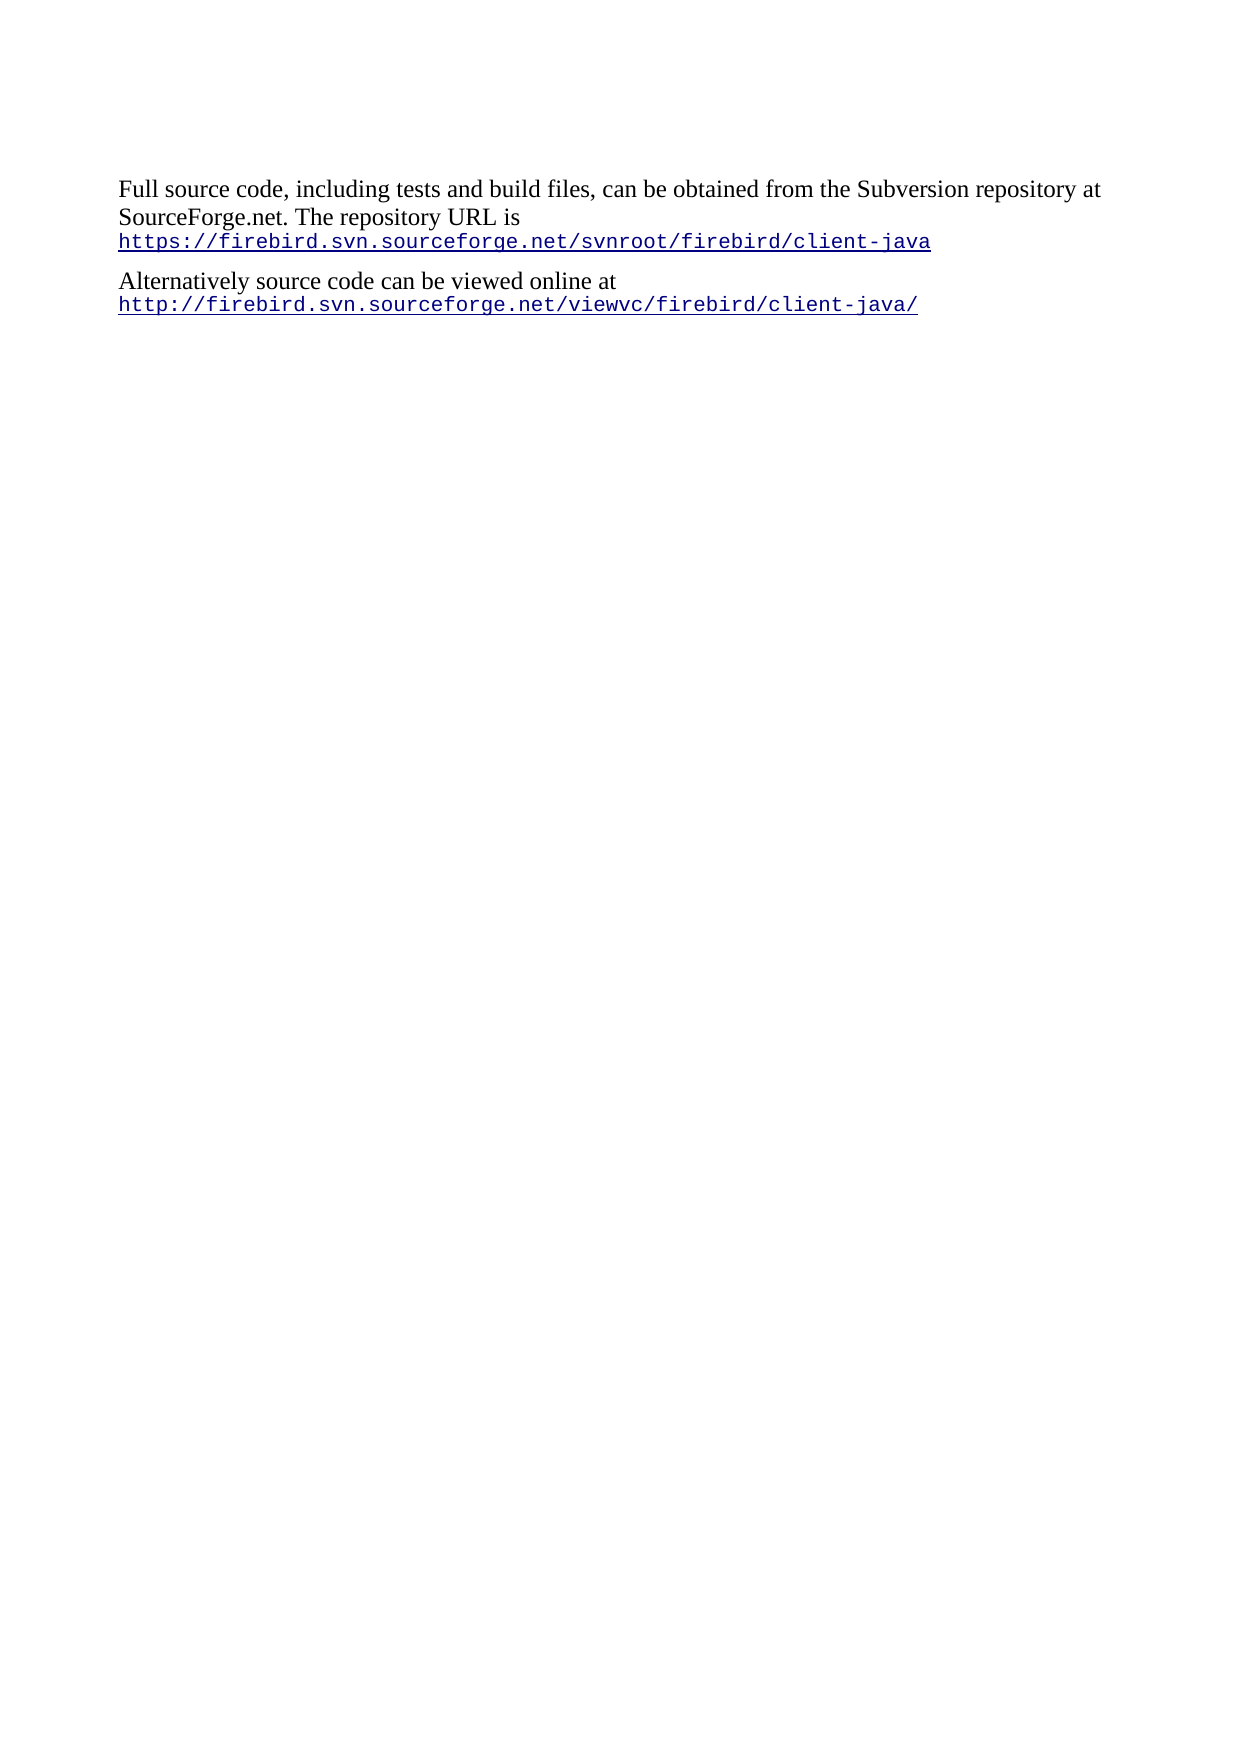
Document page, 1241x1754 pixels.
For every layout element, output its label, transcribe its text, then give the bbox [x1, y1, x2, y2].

text Alternatively source code can be viewed online at http://firebird.svn.sourceforge.net/viewvc/firebird/client-java/ [118, 267, 1122, 318]
text Full source code, including tests and build files, can be obtained from the Subversion repository at SourceForge.net. The repository URL is https://firebird.svn.sourceforge.net/svnroot/firebird/client-java [118, 175, 1122, 254]
